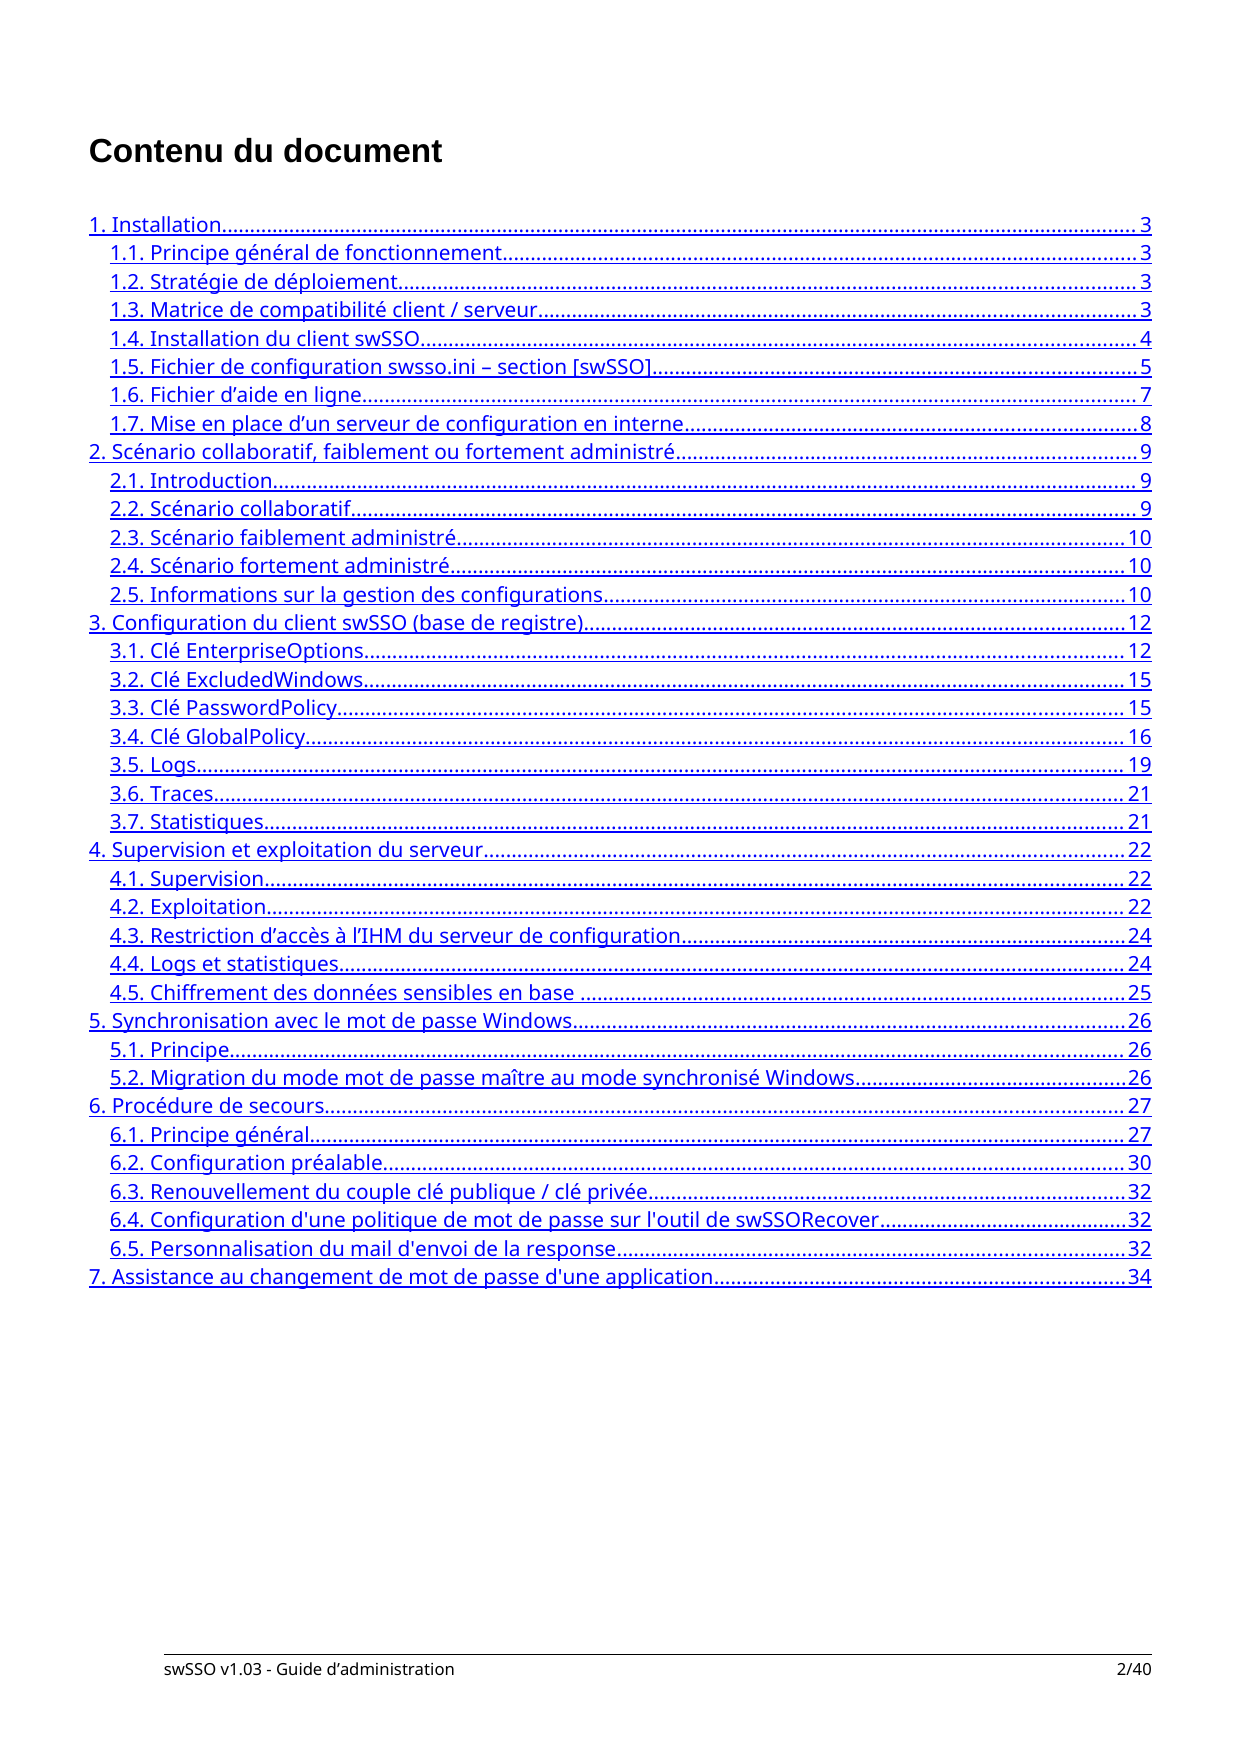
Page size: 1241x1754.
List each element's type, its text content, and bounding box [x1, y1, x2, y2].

text 4. Supervision et exploitation du serveur 22 [89, 836, 1152, 860]
text 3.2. Clé ExcludedWindows 15 [109, 665, 1152, 689]
text 4.2. Exploitation 22 [109, 892, 1152, 917]
text 3.6. Traces 21 [109, 779, 1152, 803]
text 1.1. Principe général de fonctionnement 3 [109, 238, 1152, 263]
text 3.5. Logs 19 [109, 750, 1152, 774]
text Contenu du document [89, 131, 1152, 169]
text 1.5. Fichier de configuration swsso.ini – section [swSSO] 5 [109, 352, 1152, 376]
text [109, 576, 1152, 580]
text [109, 1230, 1152, 1234]
text [109, 519, 1152, 523]
text 4.5. Chiffrement des données sensibles en base 25 [109, 978, 1152, 1002]
text 7. Assistance au changement de mot de passe d'une application 34 [89, 1262, 1152, 1286]
text [109, 974, 1152, 978]
text [109, 377, 1152, 381]
text [109, 832, 1152, 836]
text 1.7. Mise en place d’un serveur de configuration en interne 8 [109, 409, 1152, 433]
text [109, 320, 1152, 324]
text 1. Installation 3 [89, 210, 1152, 234]
text 5.2. Migration du mode mot de passe maître au mode synchronisé Windows 26 [109, 1063, 1152, 1087]
text 2.5. Informations sur la gestion des configurations 10 [109, 580, 1152, 604]
text 4.4. Logs et statistiques 24 [109, 949, 1152, 973]
text 3.4. Clé GlobalPolicy 16 [109, 722, 1152, 746]
text 6.4. Configuration d'une politique de mot de passe sur l'outil de swSSORecover 32 [109, 1205, 1152, 1229]
text 2. Scénario collaboratif, faiblement ou fortement administré 9 [89, 437, 1152, 462]
text 3.7. Statistiques 21 [109, 807, 1152, 831]
text 1.6. Fichier d’aide en ligne 7 [109, 381, 1152, 405]
text 2.2. Scénario collaboratif 9 [109, 494, 1152, 518]
text [109, 775, 1152, 779]
text 5. Synchronisation avec le mot de passe Windows 26 [89, 1006, 1152, 1030]
text 1.3. Matrice de compatibilité client / serveur 3 [109, 295, 1152, 319]
text 3.1. Clé EnterpriseOptions 12 [109, 637, 1152, 661]
text 6. Procédure de secours 27 [89, 1092, 1152, 1116]
text 6.5. Personnalisation du mail d'envoi de la response 32 [109, 1234, 1152, 1258]
text 2.1. Introduction 9 [109, 466, 1152, 490]
text 2.3. Scénario faiblement administré 10 [109, 523, 1152, 547]
text 6.3. Renouvellement du couple clé publique / clé privée 32 [109, 1177, 1152, 1201]
text 5.1. Principe 26 [109, 1035, 1152, 1059]
text 3.3. Clé PasswordPolicy 15 [109, 693, 1152, 718]
text 4.3. Restriction d’accès à l’IHM du serveur de configuration 24 [109, 921, 1152, 945]
text [109, 1088, 1152, 1092]
text 1.4. Installation du client swSSO 4 [109, 324, 1152, 348]
text 4.1. Supervision 22 [109, 864, 1152, 888]
text 3. Configuration du client swSSO (base de registre) 12 [89, 608, 1152, 632]
text 1.2. Stratégie de déploiement 3 [109, 267, 1152, 291]
text 6.2. Configuration préalable 30 [109, 1148, 1152, 1173]
text 6.1. Principe général 27 [109, 1120, 1152, 1144]
text 2.4. Scénario fortement administré 10 [109, 551, 1152, 575]
